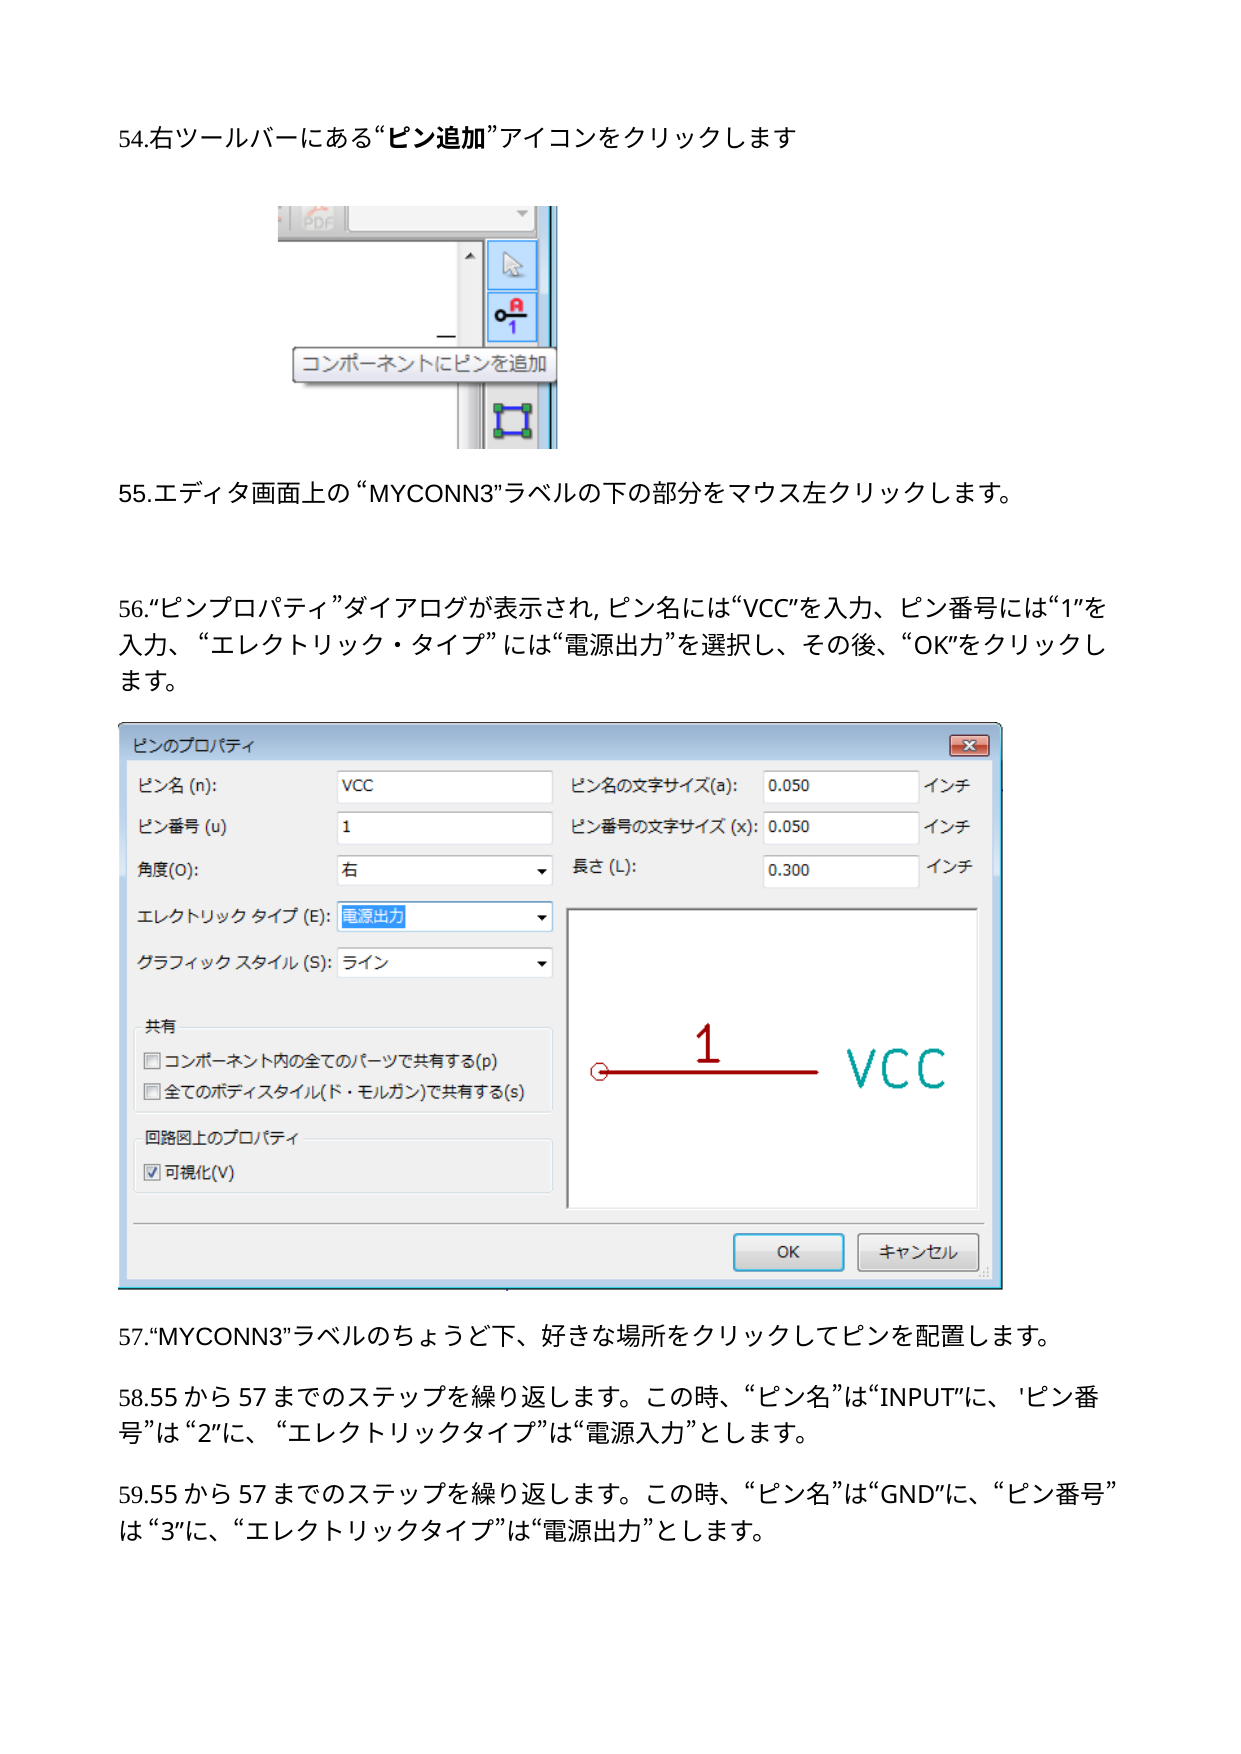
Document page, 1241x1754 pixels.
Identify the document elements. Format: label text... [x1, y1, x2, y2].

list “ピンプロパティ”ダイアログが表示され, ピン名には“VCC”を入力、ピン番号には“1”を入力、 “エレクトリック・タイプ” には“電源出力”を選択し、その後、“OK”をクリックします。 [118, 589, 1122, 698]
list エディタ画面上の “MYCONN3”ラベルの下の部分をマウス左クリックします。 [118, 474, 1122, 510]
list 55から57までのステップを繰り返します。この時、“ピン名”は“GND”に、“ピン番号” は “3”に、“エレクトリックタイプ”は“電源出力”とします。 [118, 1475, 1122, 1547]
list “MYCONN3”ラベルのちょうど下、好きな場所をクリックしてピンを配置します。 [118, 1316, 1122, 1352]
list 右ツールバーにある“ピン追加”アイコンをクリックします [118, 118, 1122, 449]
list 55から57までのステップを繰り返します。この時、“ピン名”は“INPUT”に、 'ピン番号”は “2”に、 “エレクトリックタイプ”は“電源入力”とします。 [118, 1377, 1122, 1450]
